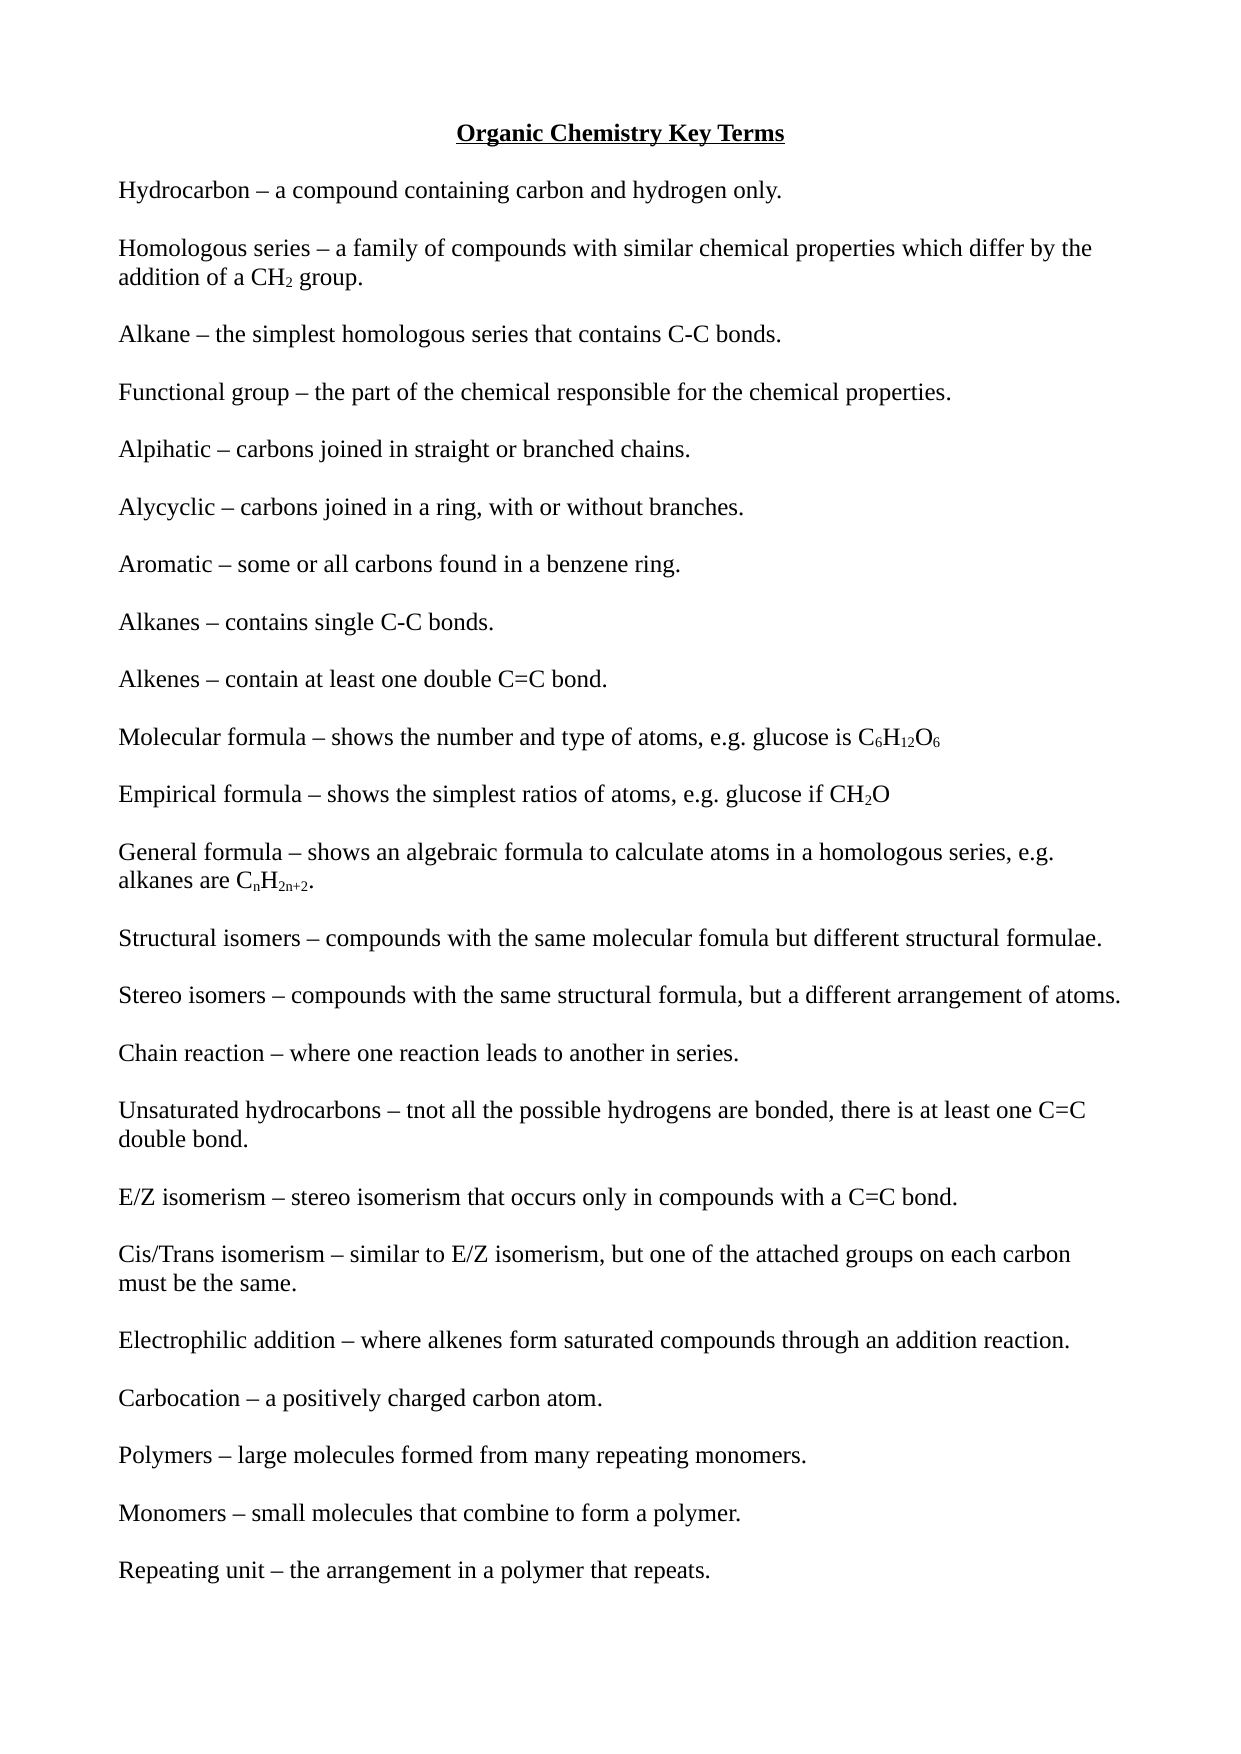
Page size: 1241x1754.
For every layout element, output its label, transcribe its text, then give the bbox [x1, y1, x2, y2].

text General formula – shows an algebraic formula to calculate atoms in a homologous series, e.g. alkanes are CnH2n+2. [118, 837, 1122, 894]
text Polymers – large molecules formed from many repeating monomers. [118, 1441, 1122, 1469]
text Monomers – small molecules that combine to form a polymer. [118, 1498, 1122, 1527]
text Electrophilic addition – where alkenes form saturated compounds through an addition reaction. [118, 1326, 1122, 1354]
text Cis/Trans isomerism – similar to E/Z isomerism, but one of the attached groups on each carbon must be the same. [118, 1239, 1122, 1297]
text Unsaturated hydrocarbons – tnot all the possible hydrogens are bonded, there is at least one C=C double bond. [118, 1096, 1122, 1153]
text Stereo isomers – compounds with the same structural formula, but a different arrangement of atoms. [118, 981, 1122, 1009]
text Functional group – the part of the chemical responsible for the chemical properties. [118, 377, 1122, 406]
text Alkanes – contains single C-C bonds. [118, 607, 1122, 636]
text Carbocation – a positively charged carbon atom. [118, 1383, 1122, 1412]
text Alpihatic – carbons joined in straight or branched chains. [118, 434, 1122, 463]
text Alkane – the simplest homologous series that contains C-C bonds. [118, 319, 1122, 348]
text Aromatic – some or all carbons found in a benzene ring. [118, 549, 1122, 578]
text Structural isomers – compounds with the same molecular fomula but different structural formulae. [118, 923, 1122, 952]
text Organic Chemistry Key Terms [118, 118, 1122, 147]
text Molecular formula – shows the number and type of atoms, e.g. glucose is C6H12O6 [118, 722, 1122, 751]
text Alkenes – contain at least one double C=C bond. [118, 664, 1122, 693]
text Alycyclic – carbons joined in a ring, with or without branches. [118, 492, 1122, 521]
text Hydrocarbon – a compound containing carbon and hydrogen only. [118, 176, 1122, 204]
text Empirical formula – shows the simplest ratios of atoms, e.g. glucose if CH2O [118, 779, 1122, 808]
text E/Z isomerism – stereo isomerism that occurs only in compounds with a C=C bond. [118, 1182, 1122, 1211]
text Chain reaction – where one reaction leads to another in series. [118, 1038, 1122, 1067]
text Homologous series – a family of compounds with similar chemical properties which differ by the addition of a CH2 group. [118, 233, 1122, 291]
text Repeating unit – the arrangement in a polymer that repeats. [118, 1556, 1122, 1584]
